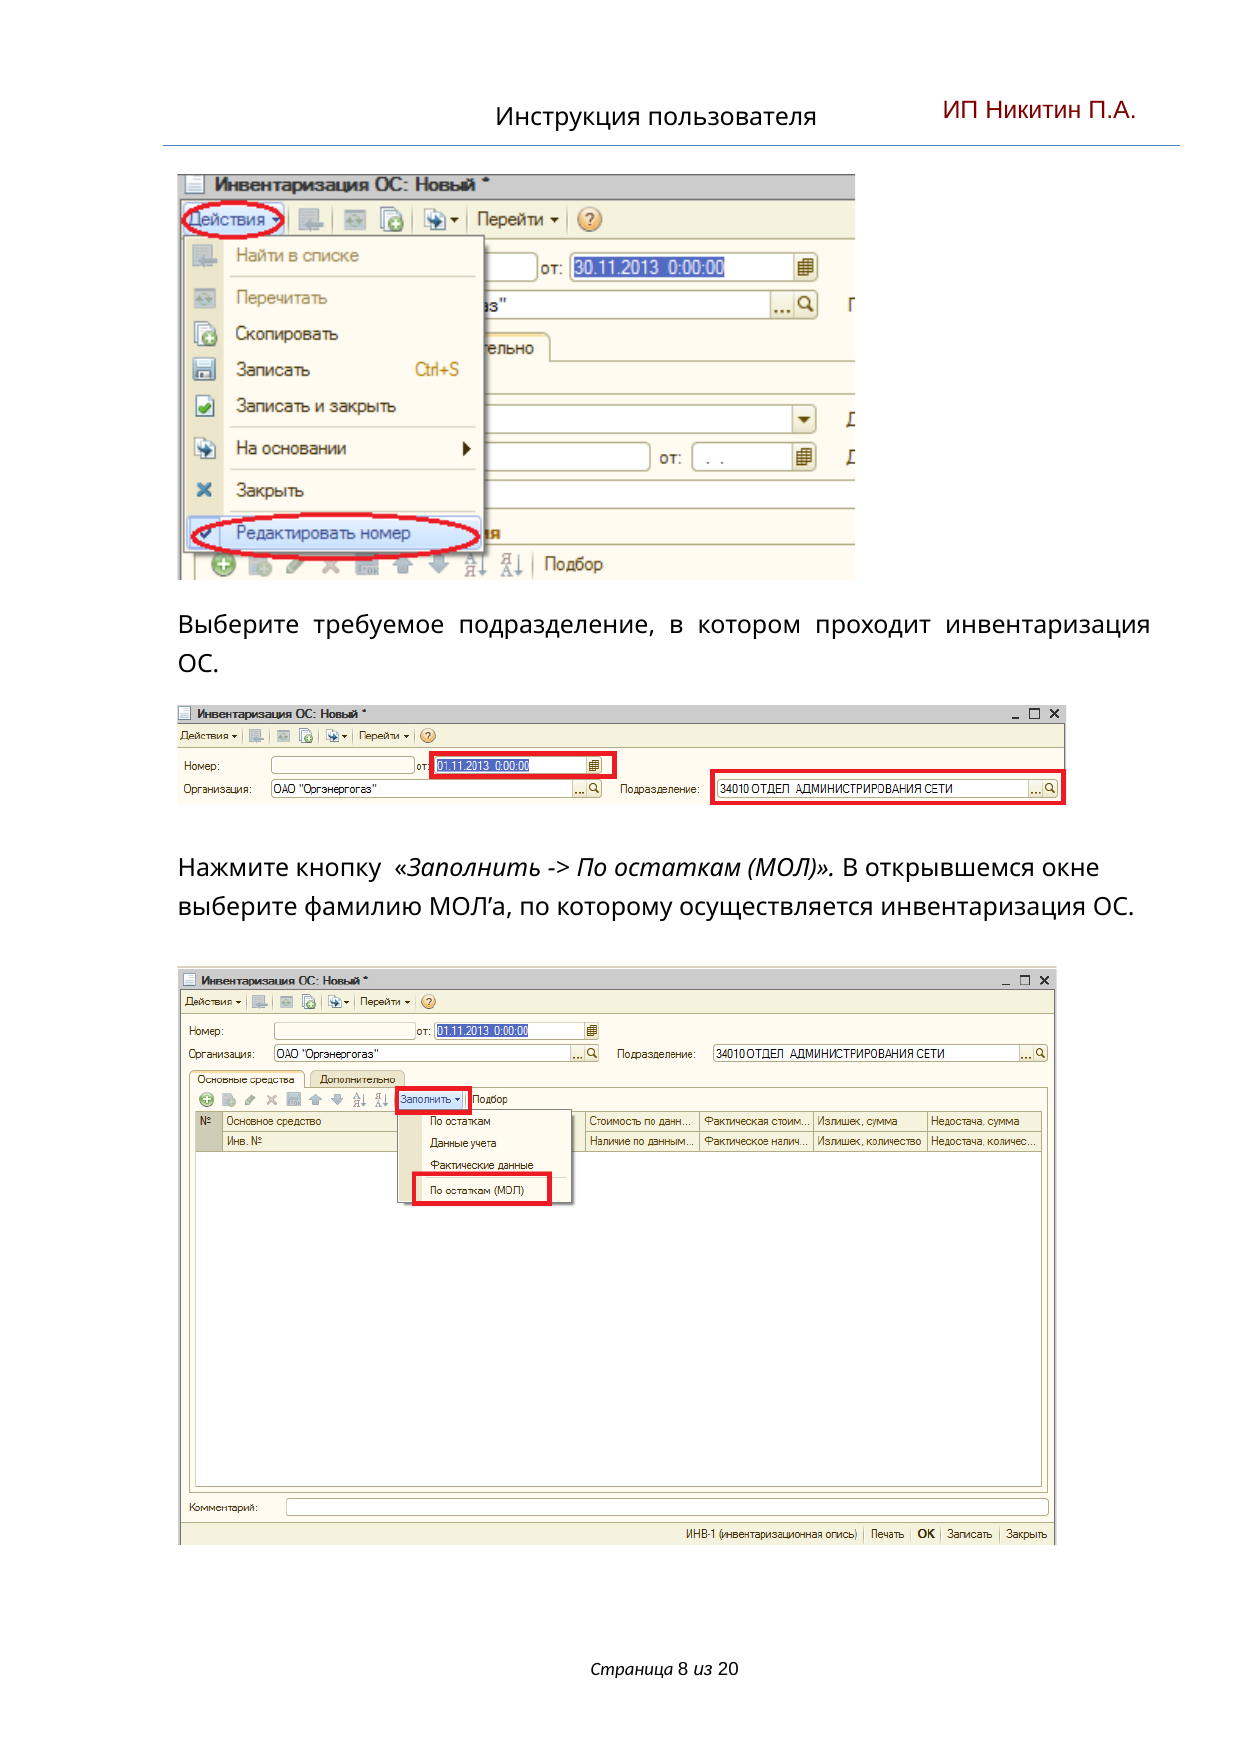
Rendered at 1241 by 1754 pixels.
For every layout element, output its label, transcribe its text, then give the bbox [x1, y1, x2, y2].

picture [177, 705, 1067, 805]
list Нажмите кнопку «Заполнить -> По остаткам (МОЛ)». В открывшемся окне выберите фамилию МОЛ’а, по которому осуществляется инвентаризация ОС. [177, 849, 1152, 923]
picture [177, 174, 856, 580]
text Выберите требуемое подразделение, в котором проходит инвентаризация ОС. [177, 606, 1152, 679]
picture [177, 966, 1057, 1545]
